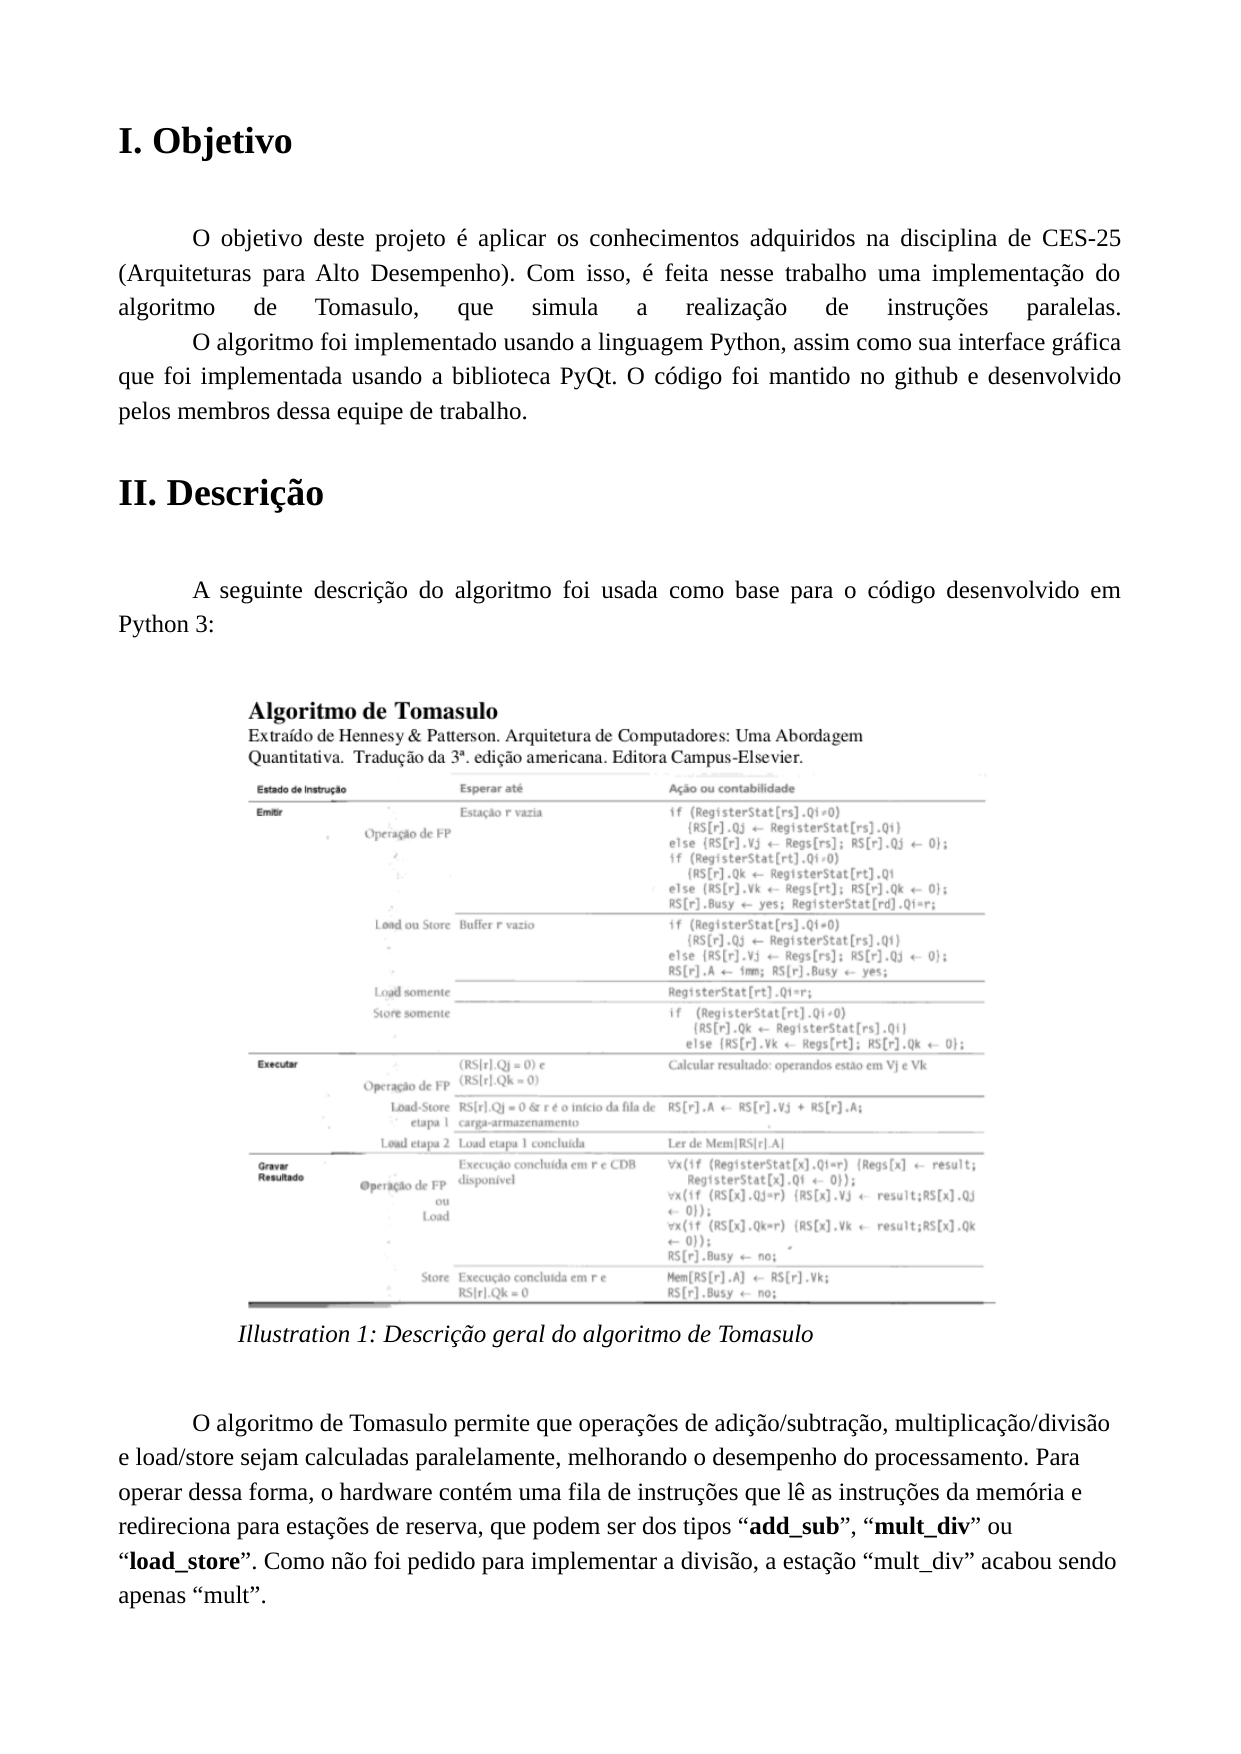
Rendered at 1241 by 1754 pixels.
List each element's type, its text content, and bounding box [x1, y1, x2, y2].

text O objetivo deste projeto é aplicar os conhecimentos adquiridos na disciplina de CES-25 (Arquiteturas para Alto Desempenho). Com isso, é feita nesse trabalho uma implementação do algoritmo de Tomasulo, que simula a realização de instruções paralelas. O algoritmo foi implementado usando a linguagem Python, assim como sua interface gráfica que foi implementada usando a biblioteca PyQt. O código foi mantido no github e desenvolvido pelos membros dessa equipe de trabalho. [118, 223, 1122, 424]
text O algoritmo de Tomasulo permite que operações de adição/subtração, multiplicação/divisão e load/store sejam calculadas paralelamente, melhorando o desempenho do processamento. Para operar dessa forma, o hardware contém uma fila de instruções que lê as instruções da memória e redireciona para estações de reserva, que podem ser dos tipos “add_sub”, “mult_div” ou “load_store”. Como não foi pedido para implementar a divisão, a estação “mult_div” acabou sendo apenas “mult”. [118, 1408, 1122, 1609]
subtitle II. Descrição [118, 470, 1122, 513]
text A seguinte descrição do algoritmo foi usada como base para o código desenvolvido em Python 3: [118, 575, 1122, 638]
subtitle I. Objetivo [118, 118, 1122, 162]
picture [237, 691, 1003, 1319]
text Illustration 1: Descrição geral do algoritmo de Tomasulo [238, 1319, 1003, 1347]
